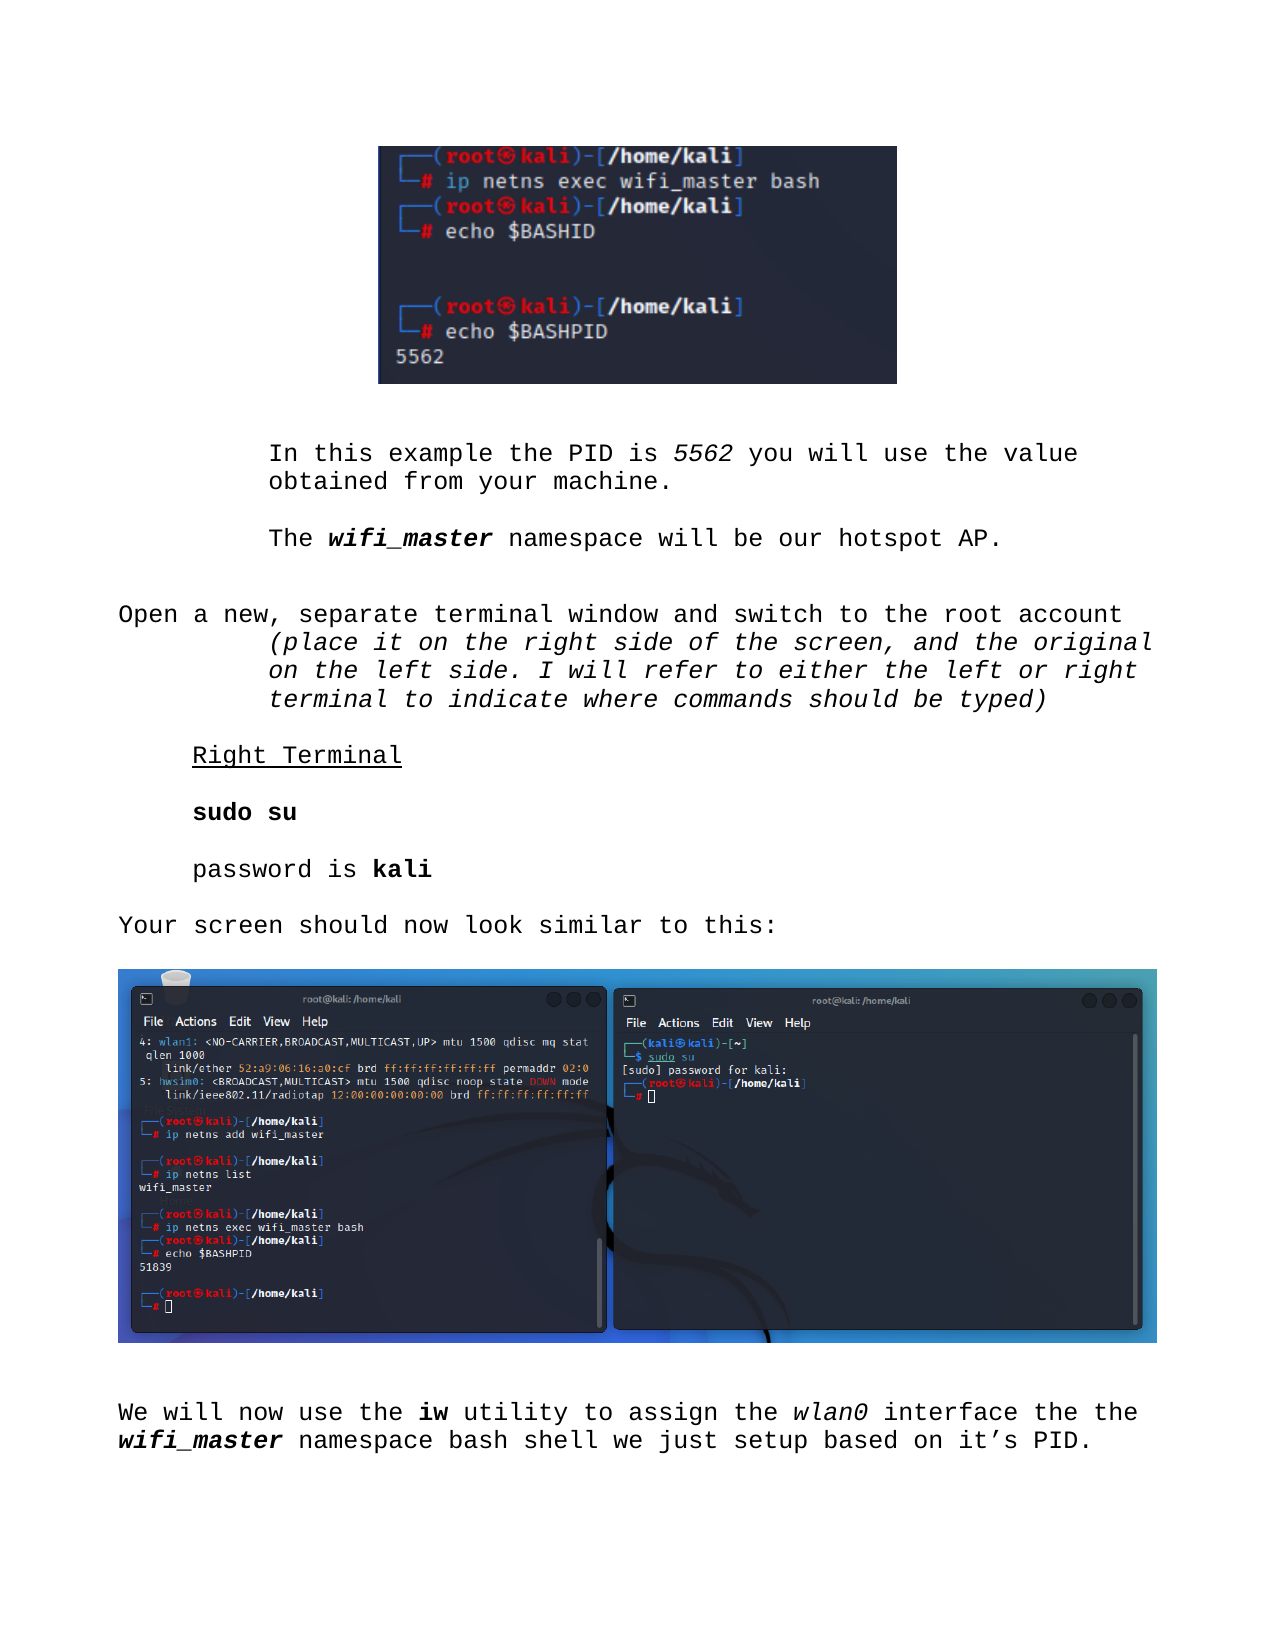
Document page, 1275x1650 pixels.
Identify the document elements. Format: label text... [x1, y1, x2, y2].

text We will now use the iw utility to assign the wlan0 interface the the wifi_master namespace bash shell we just setup based on it’s PID. [118, 1400, 1157, 1456]
text password is kali [118, 856, 1157, 884]
text In this example the PID is 5562 you will use the value obtained from your machine. [268, 441, 1157, 497]
text The wifi_master namespace will be our hotspot AP. [268, 526, 1157, 554]
text Open a new, separate terminal window and switch to the root account [118, 601, 1157, 629]
text Right Terminal [118, 743, 1157, 771]
picture [118, 969, 1157, 1343]
text Your screen should now look similar to this: [118, 913, 1157, 941]
picture [378, 146, 897, 384]
text (place it on the right side of the screen, and the original on the left side. I will refer to either the left or right terminal to indicate where commands should be typed) [268, 629, 1157, 714]
text sudo su [118, 799, 1157, 828]
